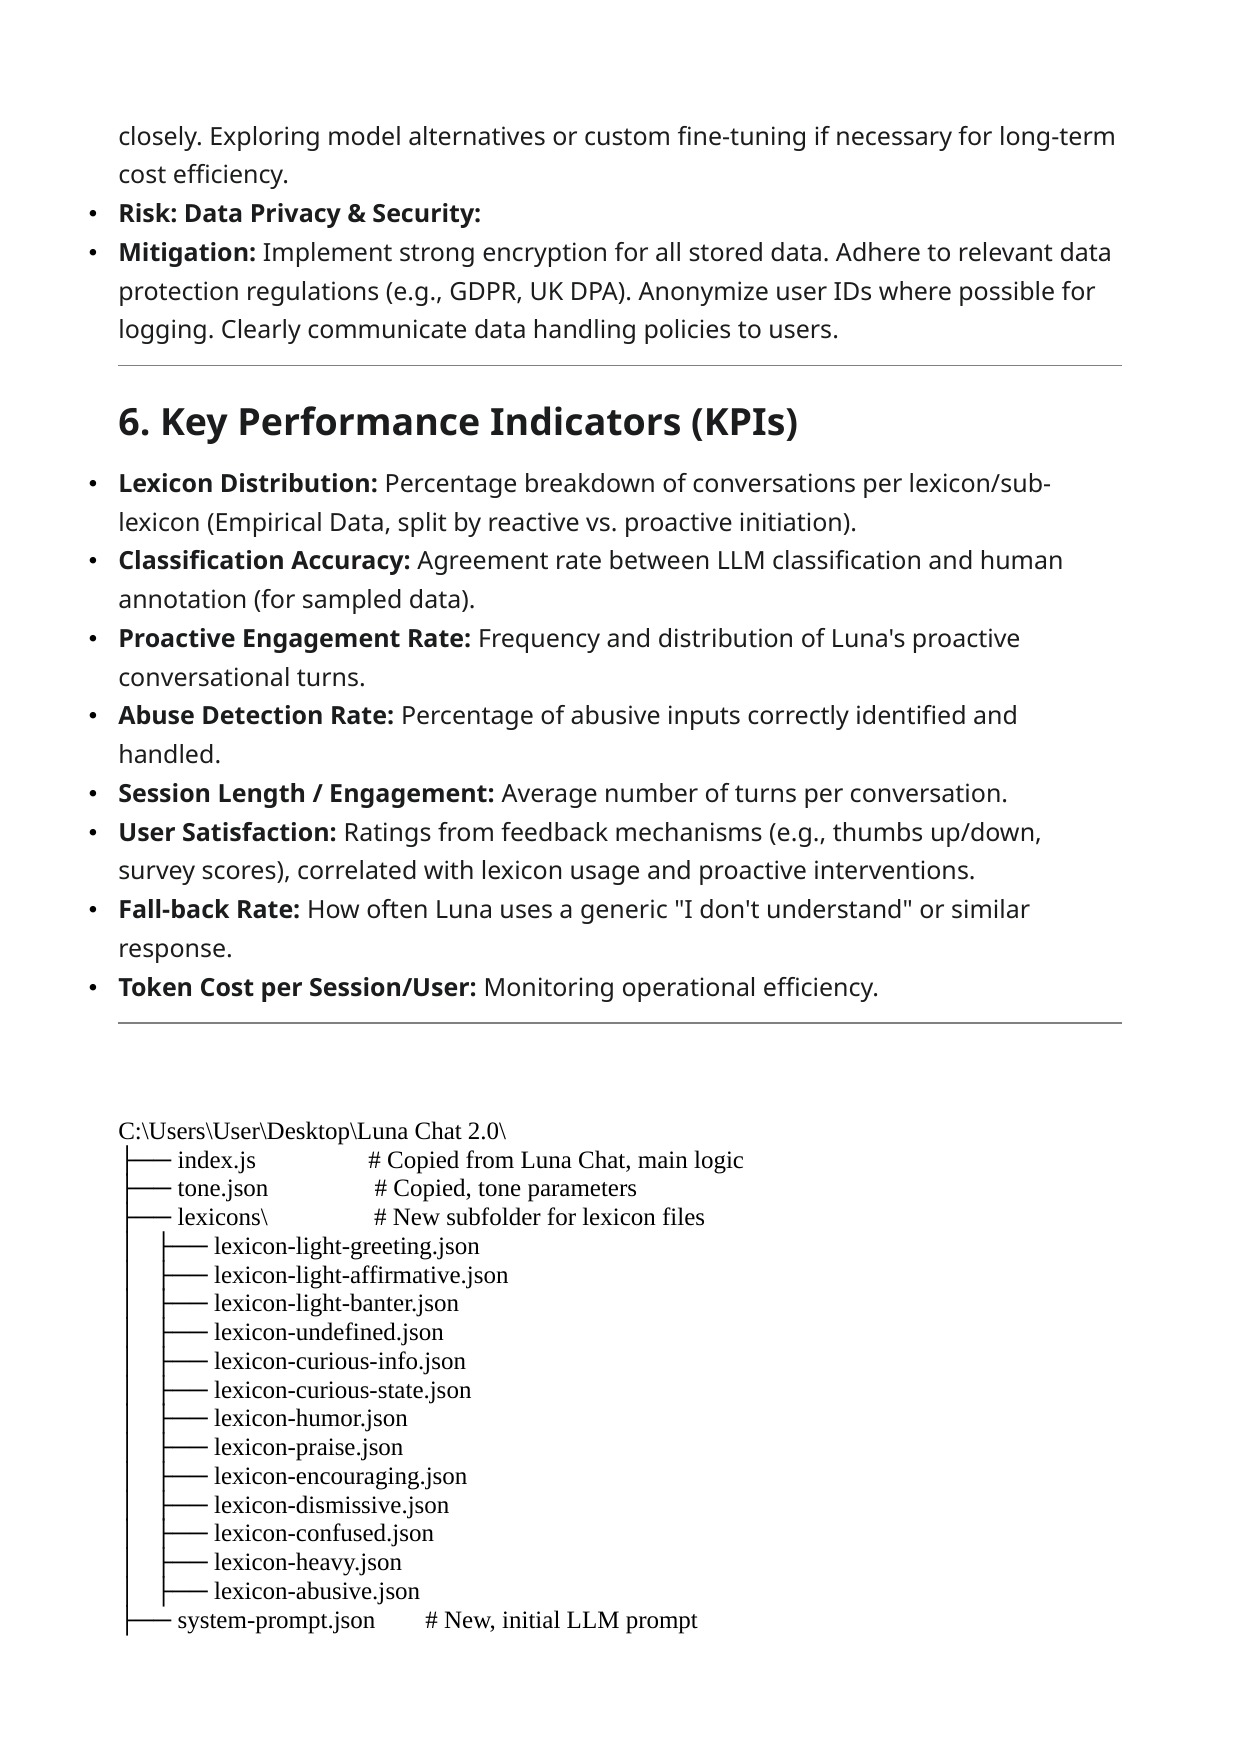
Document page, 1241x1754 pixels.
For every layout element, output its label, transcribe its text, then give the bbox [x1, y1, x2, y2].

text │ ├── lexicon-light-affirmative.json [164, 1260, 1122, 1288]
list Token Cost per Session/User: Monitoring operational efficiency. [118, 969, 1122, 1003]
list Mitigation: Implement strong encryption for all stored data. Adhere to relevant data protection regulations (e.g., GDPR, UK DPA). Anonymize user IDs where possible for logging. Clearly communicate data handling policies to users. [118, 234, 1122, 346]
text │ ├── lexicon-abusive.json [164, 1576, 1122, 1605]
text │ ├── lexicon-humor.json [164, 1403, 1122, 1432]
text │ ├── lexicon-praise.json [164, 1432, 1122, 1461]
subtitle 6. Key Performance Indicators (KPIs) [118, 395, 1122, 446]
text ├── tone.json # Copied, tone parameters [128, 1173, 1122, 1202]
text │ ├── lexicon-light-affirmative.json [128, 1260, 162, 1288]
text │ ├── lexicon-light-banter.json [164, 1288, 1122, 1317]
list Fall-back Rate: How often Luna uses a generic "I don't understand" or similar response. [118, 892, 1122, 964]
text │ ├── lexicon-confused.json [128, 1518, 162, 1547]
text │ ├── lexicon-curious-info.json [128, 1346, 162, 1375]
text │ ├── lexicon-light-greeting.json [164, 1231, 1122, 1260]
list User Satisfaction: Ratings from feedback mechanisms (e.g., thumbs up/down, survey scores), correlated with lexicon usage and proactive interventions. [118, 814, 1122, 887]
text ├── lexicons\ # New subfolder for lexicon files [128, 1202, 1122, 1231]
text │ ├── lexicon-praise.json [128, 1432, 162, 1461]
text ├── system-prompt.json # New, initial LLM prompt [128, 1605, 1122, 1633]
list Lexicon Distribution: Percentage breakdown of conversations per lexicon/sub-lexicon (Empirical Data, split by reactive vs. proactive initiation). [118, 466, 1122, 538]
text │ ├── lexicon-encouraging.json [128, 1461, 162, 1490]
text │ ├── lexicon-undefined.json [128, 1317, 162, 1346]
text │ ├── lexicon-light-greeting.json [128, 1231, 162, 1260]
text │ ├── lexicon-heavy.json [128, 1547, 162, 1576]
list closely. Exploring model alternatives or custom fine-tuning if necessary for long-term cost efficiency. [118, 118, 1122, 191]
text │ ├── lexicon-curious-state.json [128, 1375, 162, 1403]
text │ ├── lexicon-light-banter.json [128, 1288, 162, 1317]
text │ ├── lexicon-heavy.json [164, 1547, 1122, 1576]
list Risk: Data Privacy & Security: [118, 196, 1122, 230]
text │ ├── lexicon-abusive.json [128, 1576, 162, 1605]
text C:\Users\User\Desktop\Luna Chat 2.0\ [118, 1116, 1122, 1145]
text │ ├── lexicon-undefined.json [164, 1317, 1122, 1346]
text │ ├── lexicon-encouraging.json [164, 1461, 1122, 1490]
text ├── index.js # Copied from Luna Chat, main logic [128, 1145, 1122, 1173]
list Abuse Detection Rate: Percentage of abusive inputs correctly identified and handled. [118, 698, 1122, 771]
text │ ├── lexicon-confused.json [164, 1518, 1122, 1547]
text │ ├── lexicon-dismissive.json [164, 1490, 1122, 1518]
text │ ├── lexicon-curious-info.json [164, 1346, 1122, 1375]
text │ ├── lexicon-humor.json [128, 1403, 162, 1432]
text │ ├── lexicon-curious-state.json [164, 1375, 1122, 1403]
list Session Length / Engagement: Average number of turns per conversation. [118, 776, 1122, 809]
list Proactive Engagement Rate: Frequency and distribution of Luna's proactive conversational turns. [118, 621, 1122, 693]
list Classification Accuracy: Agreement rate between LLM classification and human annotation (for sampled data). [118, 543, 1122, 616]
text │ ├── lexicon-dismissive.json [128, 1490, 162, 1518]
